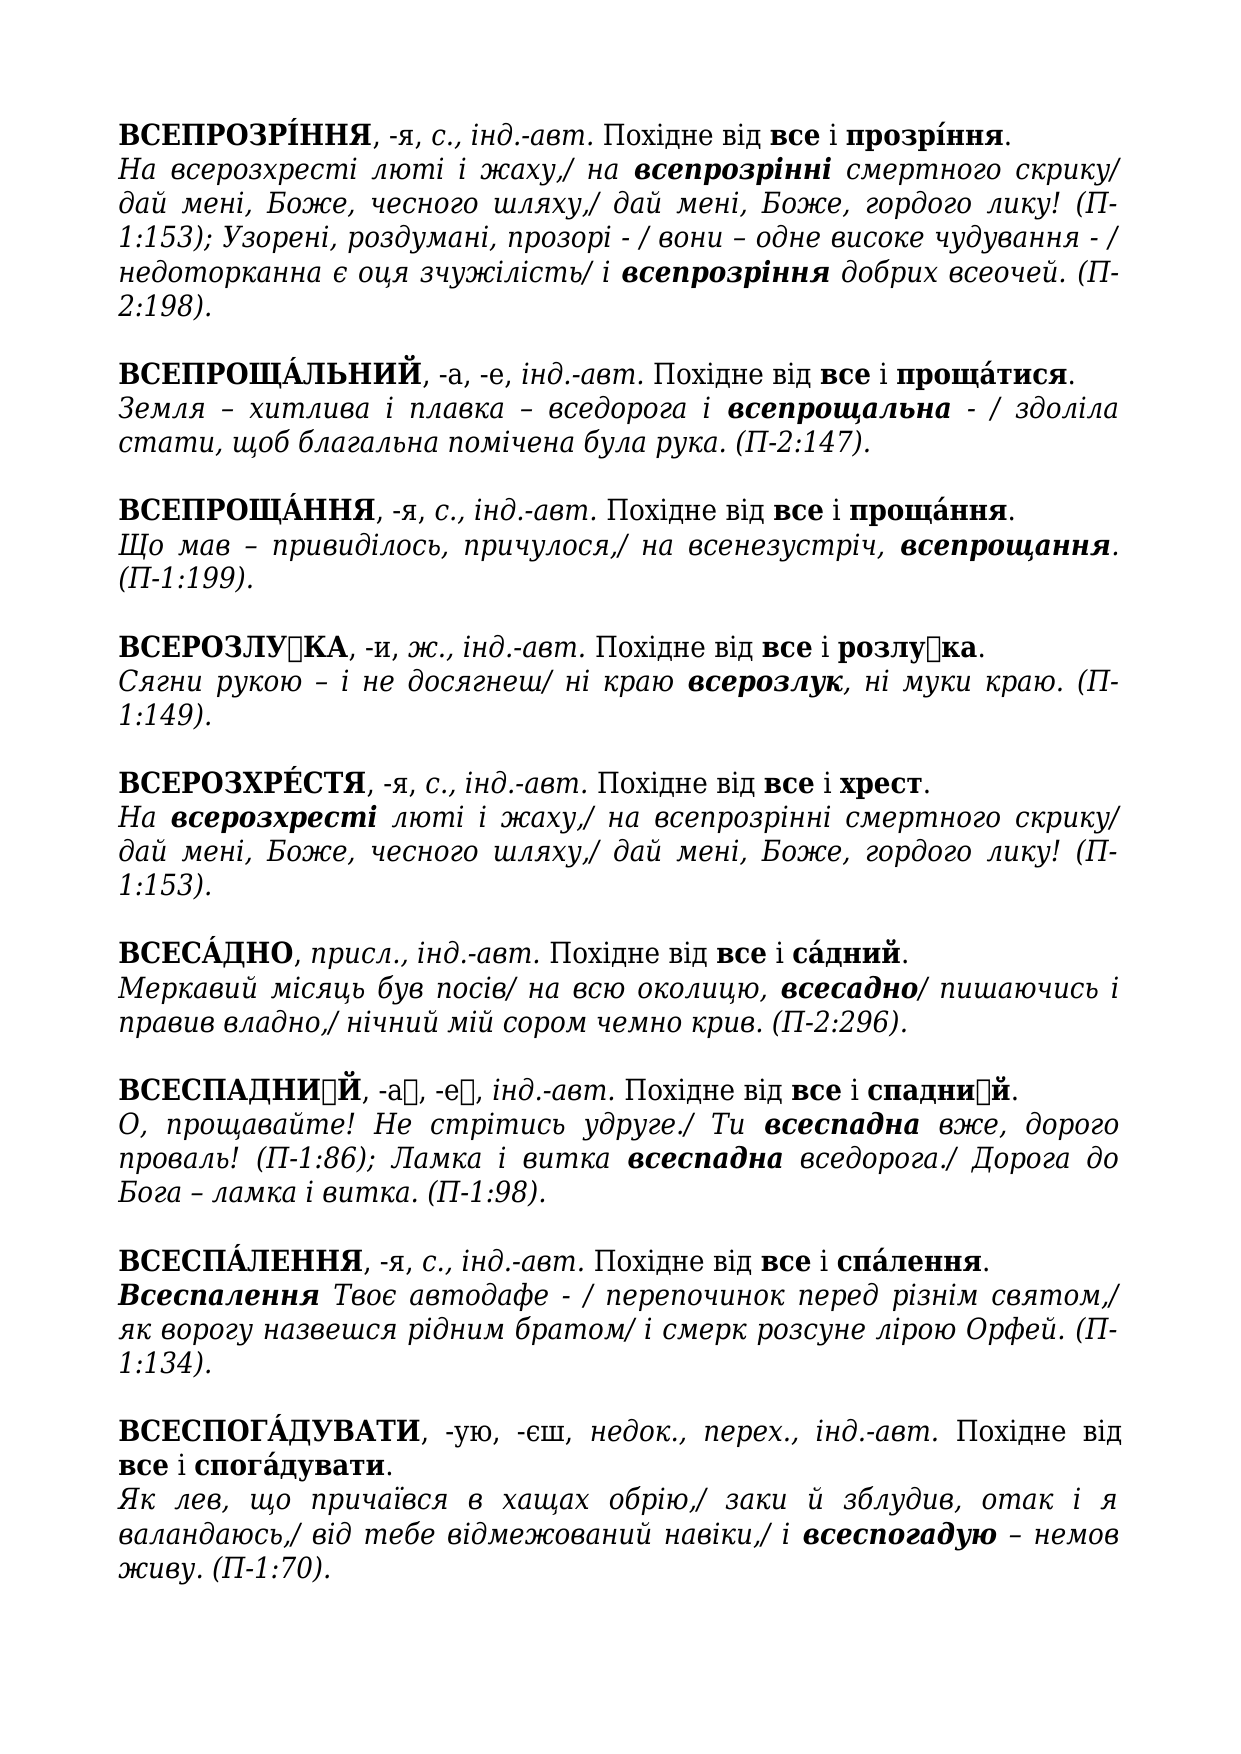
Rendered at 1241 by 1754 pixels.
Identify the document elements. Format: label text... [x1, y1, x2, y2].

text Земля – хитлива і плавка – вседорога і всепрощальна - / здоліла стати, щоб благальна помічена була рука. (П-2:147). [118, 391, 1122, 459]
text Всерозхрéстя, -я, с., інд.-авт. Похідне від все і хрест. [118, 766, 1122, 800]
text ВсеспаднИй, -а, -е, інд.-авт. Похідне від все і спадний. [118, 1073, 1122, 1107]
text О, прощавайте! Не стрітись удруге./ Ти всеспадна вже, дорого проваль! (П-1:86); Ламка і витка всеспадна вседорога./ Дорога до Бога – ламка і витка. (П-1:98). [118, 1107, 1122, 1210]
text Що мав – привиділось, причулося,/ на всенезустріч, всепрощання. (П-1:199). [118, 527, 1122, 596]
text Всерозлука, -и, ж., інд.-авт. Похідне від все і розлука. [118, 630, 1122, 664]
text Всеспáлення, -я, с., інд.-авт. Похідне від все і спáлення. [118, 1244, 1122, 1278]
text На всерозхресті люті і жаху,/ на всепрозрінні смертного скрику/ дай мені, Боже, чесного шляху,/ дай мені, Боже, гордого лику! (П-1:153); Узорені, роздумані, прозорі - / вони – одне високе чудування - / недоторканна є оця зчужілість/ і всепрозріння добрих всеочей. (П-2:198). [118, 152, 1122, 323]
text На всерозхресті люті і жаху,/ на всепрозрінні смертного скрику/ дай мені, Боже, чесного шляху,/ дай мені, Боже, гордого лику! (П-1:153). [118, 800, 1122, 903]
text Всеспогáдувати, -ую, -єш, недок., перех., інд.-авт. Похідне від все і спогáдувати. [118, 1414, 1122, 1483]
text Як лев, що причаївся в хащах обрію,/ заки й зблудив, отак і я валандаюсь,/ від тебе відмежований навіки,/ і всеспогадую – немов живу. (П-1:70). [118, 1483, 1122, 1585]
text Всеспалення Твоє автодафе - / перепочинок перед різнім святом,/ як ворогу назвешся рідним братом/ і смерк розсуне лірою Орфей. (П-1:134). [118, 1278, 1122, 1380]
text Всепрозрíння, -я, с., інд.-авт. Похідне від все і прозрíння. [118, 118, 1122, 152]
text Всесáдно, присл., інд.-авт. Похідне від все і сáдний. [118, 937, 1122, 971]
text Всепрощáльний, -а, -е, інд.-авт. Похідне від все і прощáтися. [118, 357, 1122, 391]
text Меркавий місяць був посів/ на всю околицю, всесадно/ пишаючись і правив владно,/ нічний мій сором чемно крив. (П-2:296). [118, 971, 1122, 1039]
text Сягни рукою – і не досягнеш/ ні краю всерозлук, ні муки краю. (П-1:149). [118, 664, 1122, 732]
text Всепрощáння, -я, с., інд.-авт. Похідне від все і прощáння. [118, 493, 1122, 527]
